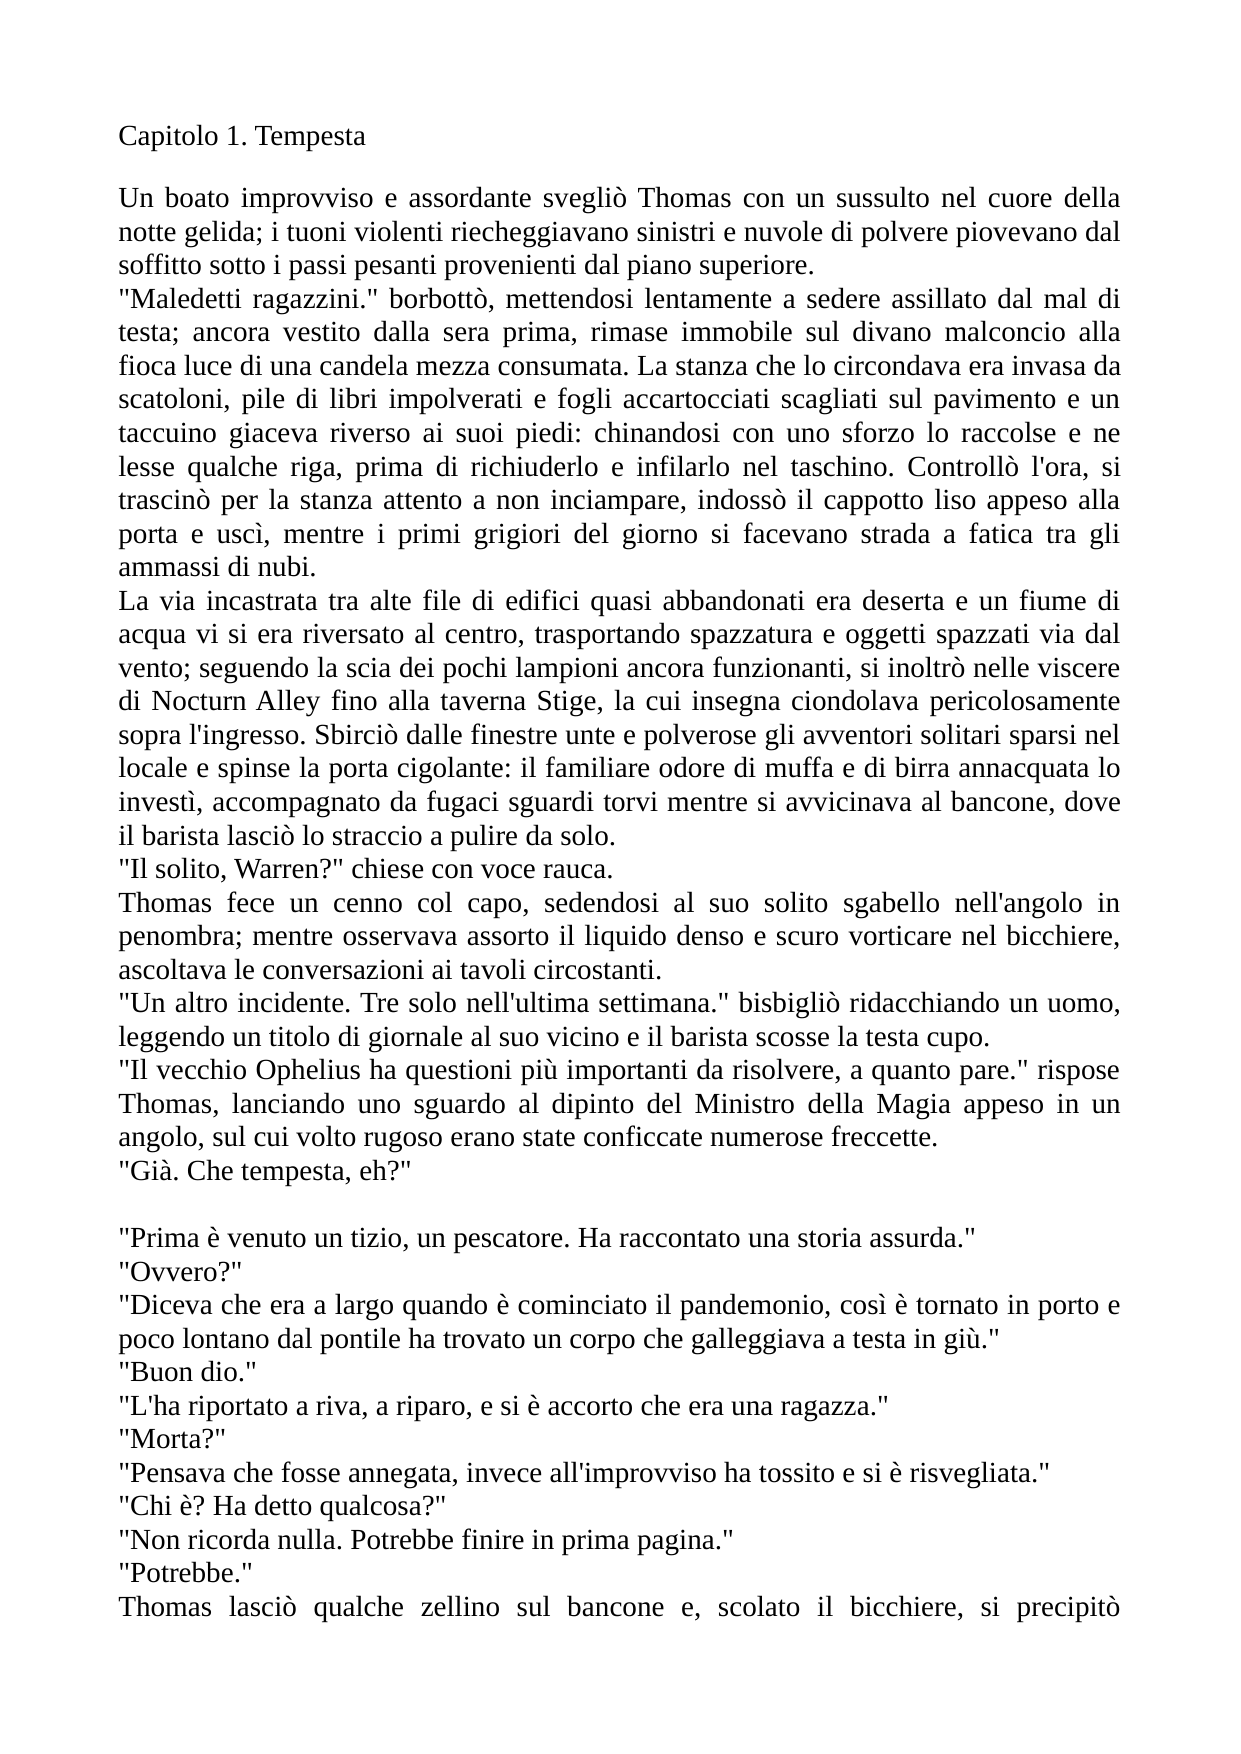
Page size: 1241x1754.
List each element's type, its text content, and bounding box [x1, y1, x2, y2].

text La via incastrata tra alte file di edifici quasi abbandonati era deserta e un fiume di acqua vi si era riversato al centro, trasportando spazzatura e oggetti spazzati via dal vento; seguendo la scia dei pochi lampioni ancora funzionanti, si inoltrò nelle viscere di Nocturn Alley fino alla taverna Stige, la cui insegna ciondolava pericolosamente sopra l'ingresso. Sbirciò dalle finestre unte e polverose gli avventori solitari sparsi nel locale e spinse la porta cigolante: il familiare odore di muffa e di birra annacquata lo investì, accompagnato da fugaci sguardi torvi mentre si avvicinava al bancone, dove il barista lasciò lo straccio a pulire da solo. [118, 583, 1122, 851]
text Un boato improvviso e assordante svegliò Thomas con un sussulto nel cuore della notte gelida; i tuoni violenti riecheggiavano sinistri e nuvole di polvere piovevano dal soffitto sotto i passi pesanti provenienti dal piano superiore. [118, 180, 1122, 281]
text "L'ha riportato a riva, a riparo, e si è accorto che era una ragazza." [118, 1388, 1122, 1421]
text "Il vecchio Ophelius ha questioni più importanti da risolvere, a quanto pare." rispose Thomas, lanciando uno sguardo al dipinto del Ministro della Magia appeso in un angolo, sul cui volto rugoso erano state conficcate numerose freccette. [118, 1052, 1122, 1153]
text Thomas lasciò qualche zellino sul bancone e, scolato il bicchiere, si precipitò [118, 1589, 1122, 1623]
text "Un altro incidente. Tre solo nell'ultima settimana." bisbigliò ridacchiando un uomo, leggendo un titolo di giornale al suo vicino e il barista scosse la testa cupo. [118, 985, 1122, 1052]
text "Già. Che tempesta, eh?" [118, 1153, 1122, 1187]
text "Maledetti ragazzini." borbottò, mettendosi lentamente a sedere assillato dal mal di testa; ancora vestito dalla sera prima, rimase immobile sul divano malconcio alla fioca luce di una candela mezza consumata. La stanza che lo circondava era invasa da scatoloni, pile di libri impolverati e fogli accartocciati scagliati sul pavimento e un taccuino giaceva riverso ai suoi piedi: chinandosi con uno sforzo lo raccolse e ne lesse qualche riga, prima di richiuderlo e infilarlo nel taschino. Controllò l'ora, si trascinò per la stanza attento a non inciampare, indossò il cappotto liso appeso alla porta e uscì, mentre i primi grigiori del giorno si facevano strada a fatica tra gli ammassi di nubi. [118, 281, 1122, 583]
text "Pensava che fosse annegata, invece all'improvviso ha tossito e si è risvegliata." [118, 1455, 1122, 1488]
text "Chi è? Ha detto qualcosa?" [118, 1488, 1122, 1522]
text "Morta?" [118, 1421, 1122, 1455]
text "Ovvero?" [118, 1254, 1122, 1287]
text "Potrebbe." [118, 1556, 1122, 1589]
text "Buon dio." [118, 1354, 1122, 1388]
text "Il solito, Warren?" chiese con voce rauca. [118, 851, 1122, 885]
text "Non ricorda nulla. Potrebbe finire in prima pagina." [118, 1522, 1122, 1556]
text "Prima è venuto un tizio, un pescatore. Ha raccontato una storia assurda." [118, 1220, 1122, 1254]
text "Diceva che era a largo quando è cominciato il pandemonio, così è tornato in porto e poco lontano dal pontile ha trovato un corpo che galleggiava a testa in giù." [118, 1287, 1122, 1354]
text Thomas fece un cenno col capo, sedendosi al suo solito sgabello nell'angolo in penombra; mentre osservava assorto il liquido denso e scuro vorticare nel bicchiere, ascoltava le conversazioni ai tavoli circostanti. [118, 885, 1122, 985]
text Capitolo 1. Tempesta [118, 118, 1122, 152]
